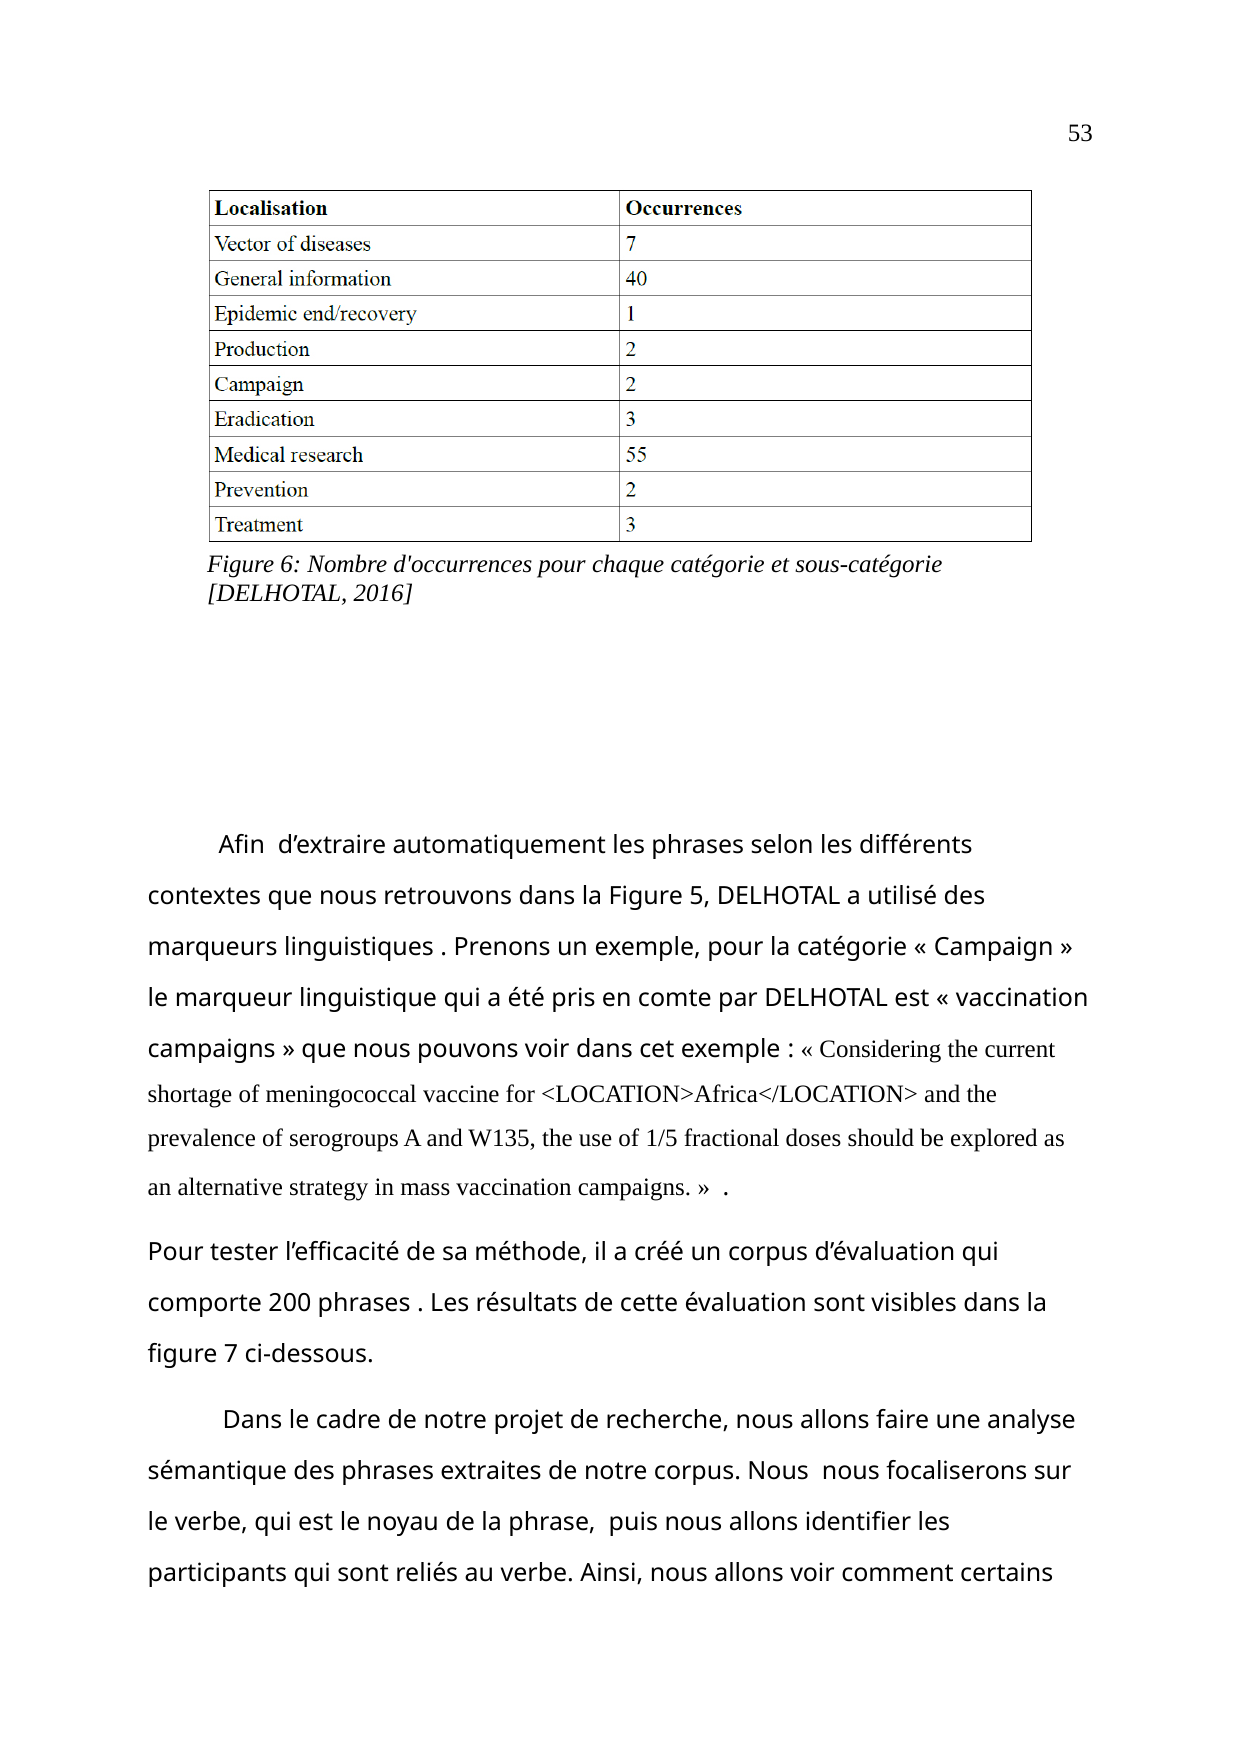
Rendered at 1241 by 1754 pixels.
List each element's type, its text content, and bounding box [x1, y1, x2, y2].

text Dans le cadre de notre projet de recherche, nous allons faire une analyse sémantique des phrases extraites de notre corpus. Nous nous focaliserons sur le verbe, qui est le noyau de la phrase, puis nous allons identifier les participants qui sont reliés au verbe. Ainsi, nous allons voir comment certains [147, 1402, 1092, 1589]
picture [206, 188, 1034, 544]
text Pour tester l’efficacité de sa méthode, il a créé un corpus d’évaluation qui comporte 200 phrases . Les résultats de cette évaluation sont visibles dans la figure 7 ci-dessous. [147, 1234, 1092, 1370]
text Afin d’extraire automatiquement les phrases selon les différents contextes que nous retrouvons dans la Figure 5, DELHOTAL a utilisé des marqueurs linguistiques . Prenons un exemple, pour la catégorie « Campaign » le marqueur linguistique qui a été pris en comte par DELHOTAL est « vaccination campaigns » que nous pouvons voir dans cet exemple : « Considering the current shortage of meningococcal vaccine for <LOCATION>Africa</LOCATION> and the prevalence of serogroups A and W135, the use of 1/5 fractional doses should be explored as an alternative strategy in mass vaccination campaigns. » . [147, 827, 1092, 1202]
text Figure 6: Nombre d'occurrences pour chaque catégorie et sous-catégorie [DELHOTAL, 2016] [207, 544, 1033, 607]
